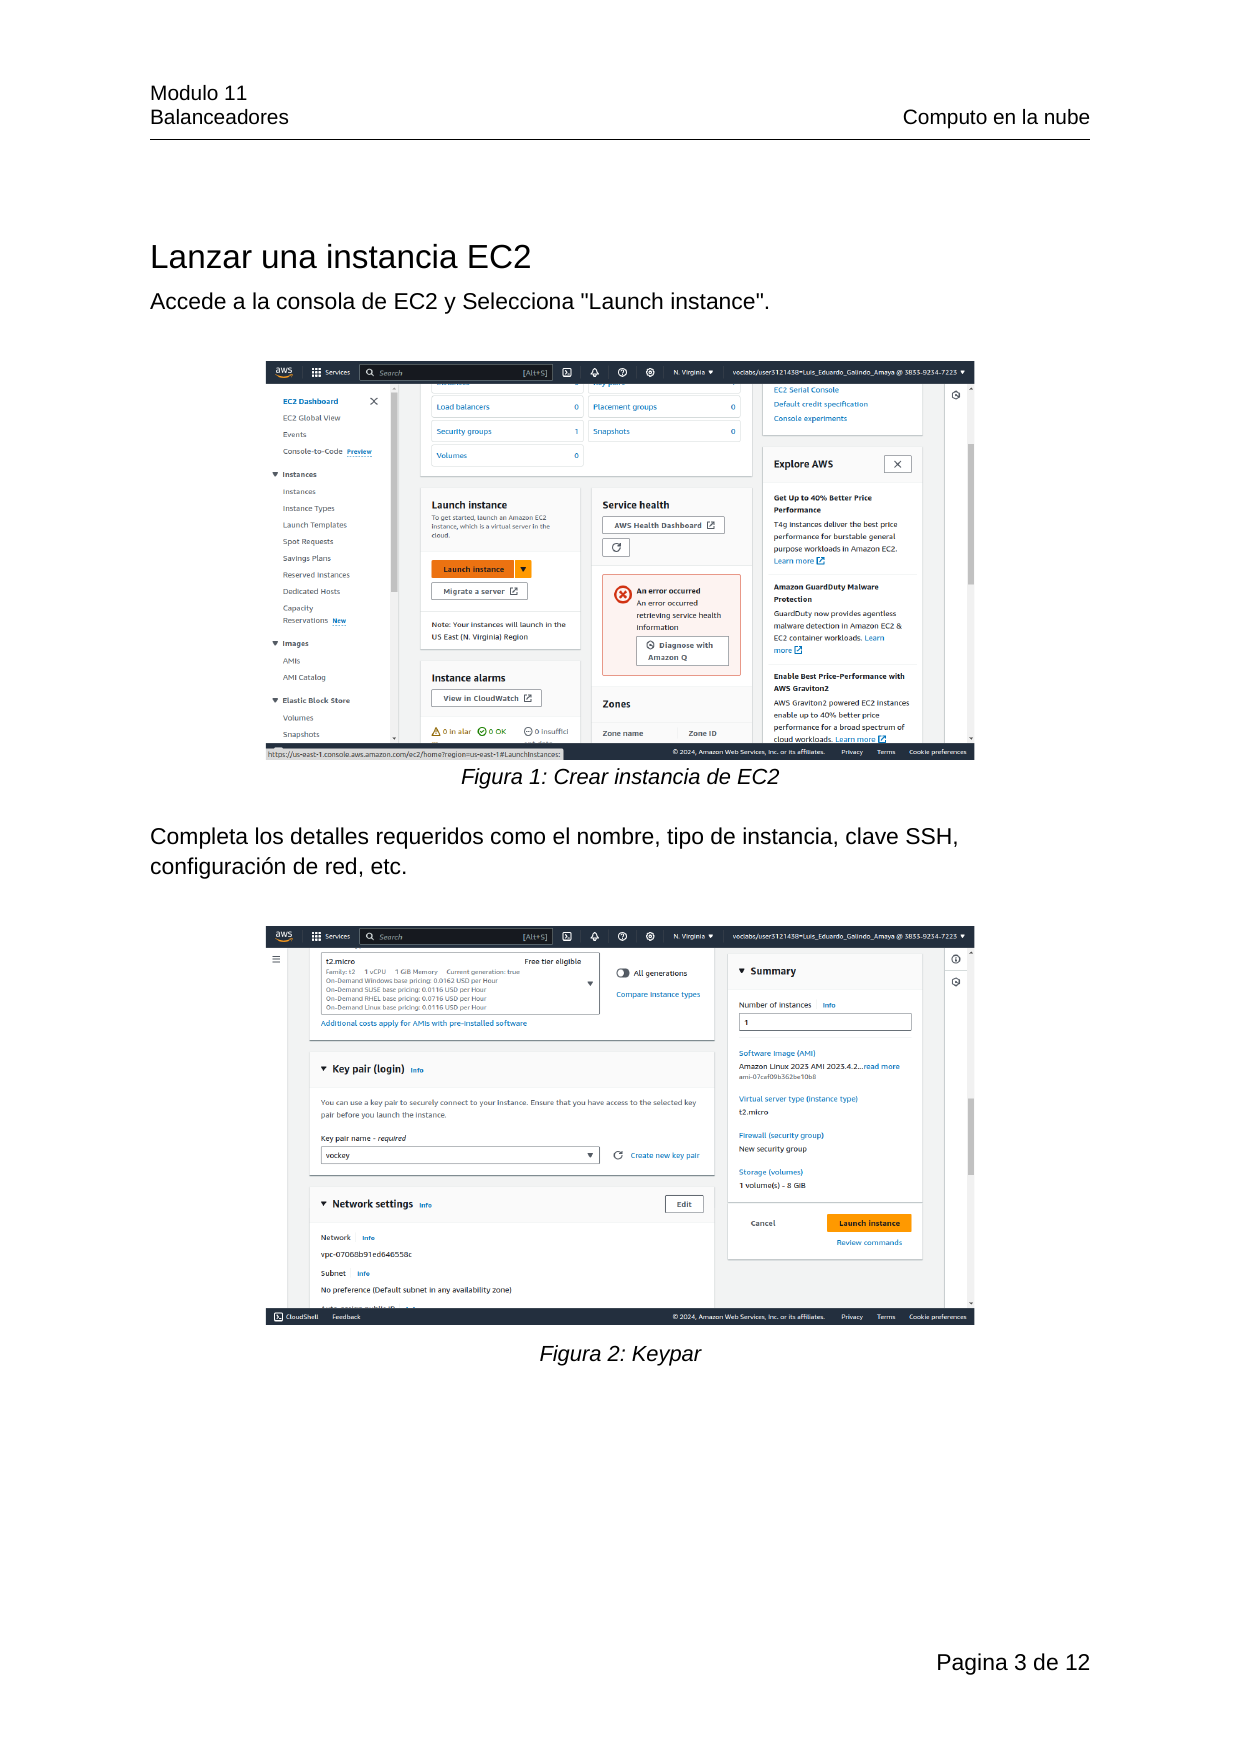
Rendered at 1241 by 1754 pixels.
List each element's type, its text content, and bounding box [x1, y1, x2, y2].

picture [265, 361, 975, 760]
text Accede a la consola de EC2 y Selecciona "Launch instance". [150, 288, 1090, 315]
picture [265, 926, 975, 1325]
text Figura 1: Crear instancia de EC2 [266, 760, 974, 789]
text Completa los detalles requeridos como el nombre, tipo de instancia, clave SSH, configuración de red, etc. [150, 823, 1090, 879]
subtitle Lanzar una instancia EC2 [150, 237, 1090, 276]
text Figura 2: Keypar [266, 1325, 974, 1366]
